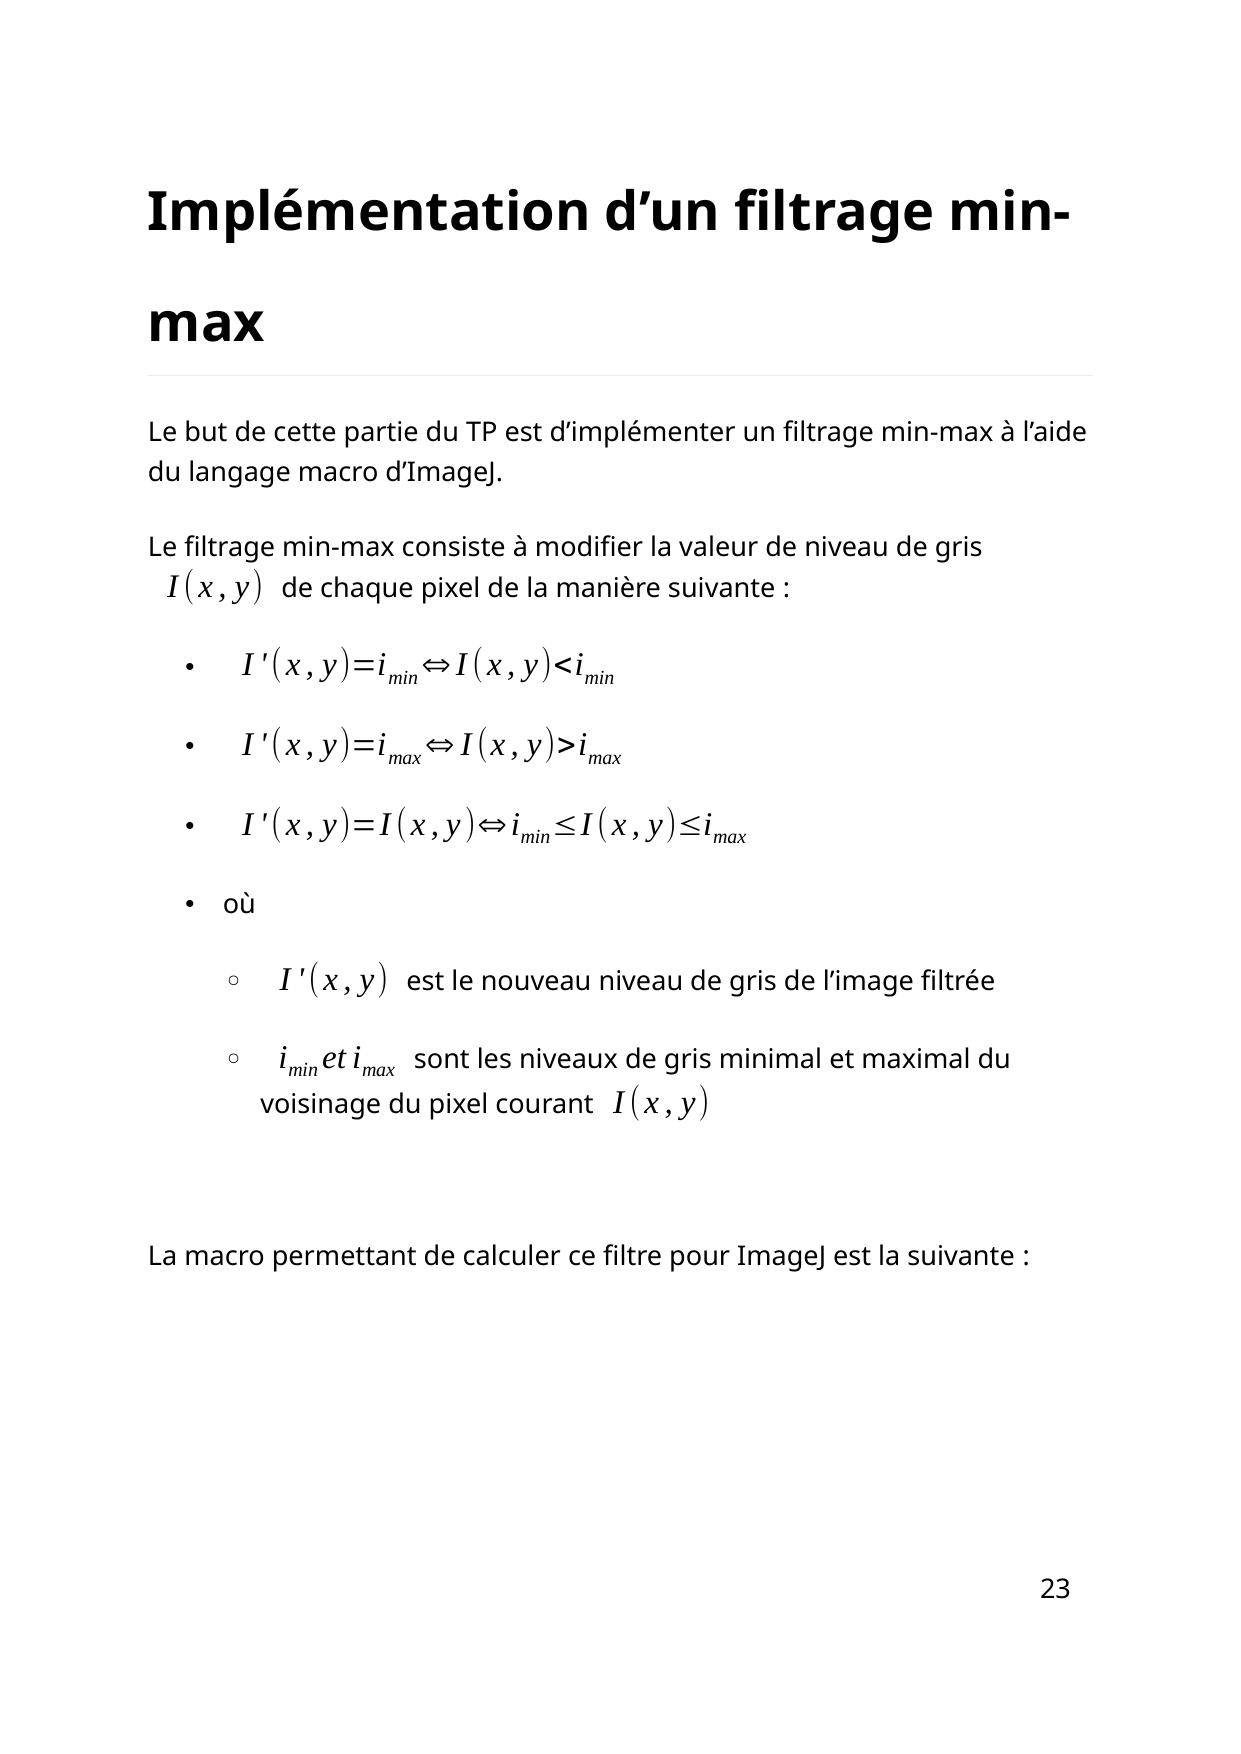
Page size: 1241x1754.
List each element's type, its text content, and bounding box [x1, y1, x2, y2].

text Le filtrage min-max consiste à modifier la valeur de niveau de gris de chaque pixel de la manière suivante : [148, 528, 1093, 607]
list est le nouveau niveau de gris de l’image filtrée [223, 960, 1093, 1000]
subtitle Implémentation d’un filtrage min-max [148, 173, 1093, 375]
list où [185, 885, 1093, 922]
text Le but de cette partie du TP est d’implémenter un filtrage min-max à l’aide du langage macro d’ImageJ. [148, 413, 1093, 489]
text La macro permettant de calculer ce filtre pour ImageJ est la suivante : [148, 1237, 1093, 1273]
list sont les niveaux de gris minimal et maximal du voisinage du pixel courant [223, 1038, 1093, 1123]
